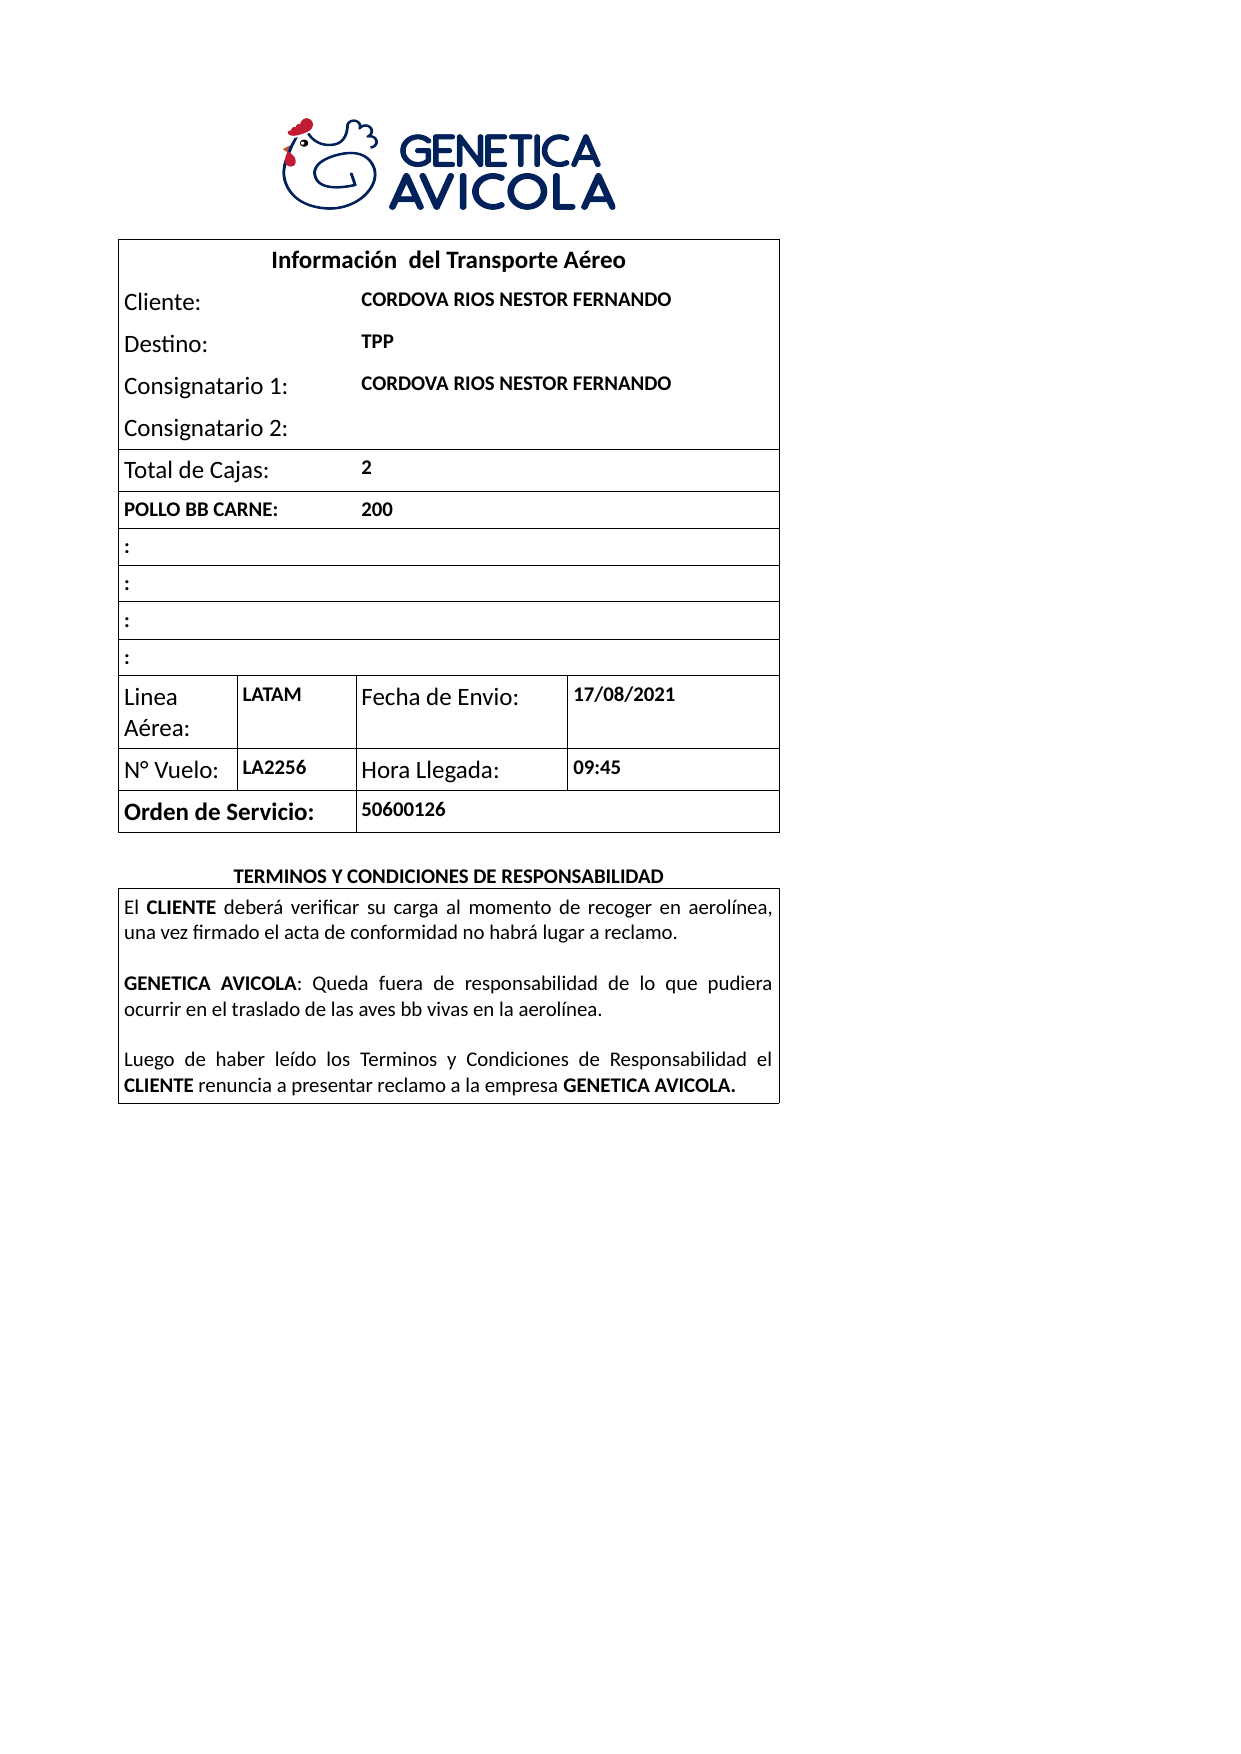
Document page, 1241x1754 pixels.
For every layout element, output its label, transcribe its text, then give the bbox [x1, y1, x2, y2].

table_cell N° Vuelo: [119, 749, 237, 790]
table_cell LA2256 [238, 749, 356, 790]
table_cell 200 [356, 492, 779, 527]
table_cell Total de Cajas: [119, 450, 356, 491]
table_cell CORDOVA RIOS NESTOR FERNANDO [356, 281, 779, 322]
table_cell 50600126 [357, 791, 779, 832]
table_cell Fecha de Envio: [357, 676, 567, 748]
table_cell LATAM [238, 676, 356, 748]
table_cell Orden de Servicio: [119, 791, 356, 832]
table_cell 09:45 [568, 749, 779, 790]
table_cell Hora Llegada: [357, 749, 567, 790]
table_cell : [119, 529, 356, 564]
table_cell : [119, 640, 356, 675]
table_cell Consignatario 2: [119, 406, 356, 448]
table_cell Linea Aérea: [119, 676, 237, 748]
table_cell [356, 602, 779, 638]
table_cell [356, 640, 779, 675]
table_cell POLLO BB CARNE: [119, 492, 356, 527]
table_cell Consignatario 1: [119, 365, 356, 406]
table_cell [356, 566, 779, 601]
table_cell TPP [356, 323, 779, 364]
table_cell : [119, 602, 356, 638]
table_cell El CLIENTE deberá verificar su carga al momento de recoger en aerolínea, una vez firmado el acta de conformidad no habrá lugar a reclamo. GENETICA AVICOLA: Queda fuera de responsabilidad de lo que pudiera ocurrir en el traslado de las aves bb vivas en la aerolínea. Luego de haber leído los Terminos y Condiciones de Responsabilidad el CLIENTE renuncia a presentar reclamo a la empresa GENETICA AVICOLA. [119, 889, 779, 1103]
table_cell 2 [356, 450, 779, 491]
picture [282, 118, 616, 210]
table_cell Destino: [119, 323, 356, 364]
table_cell 17/08/2021 [568, 676, 779, 748]
table_cell TERMINOS Y CONDICIONES DE RESPONSABILIDAD [118, 833, 779, 888]
table_cell [356, 406, 779, 448]
table_header Información del Transporte Aéreo [119, 240, 779, 281]
table_cell : [119, 566, 356, 601]
table_cell CORDOVA RIOS NESTOR FERNANDO [356, 365, 779, 406]
table_cell [356, 529, 779, 564]
table_cell Cliente: [119, 281, 356, 322]
